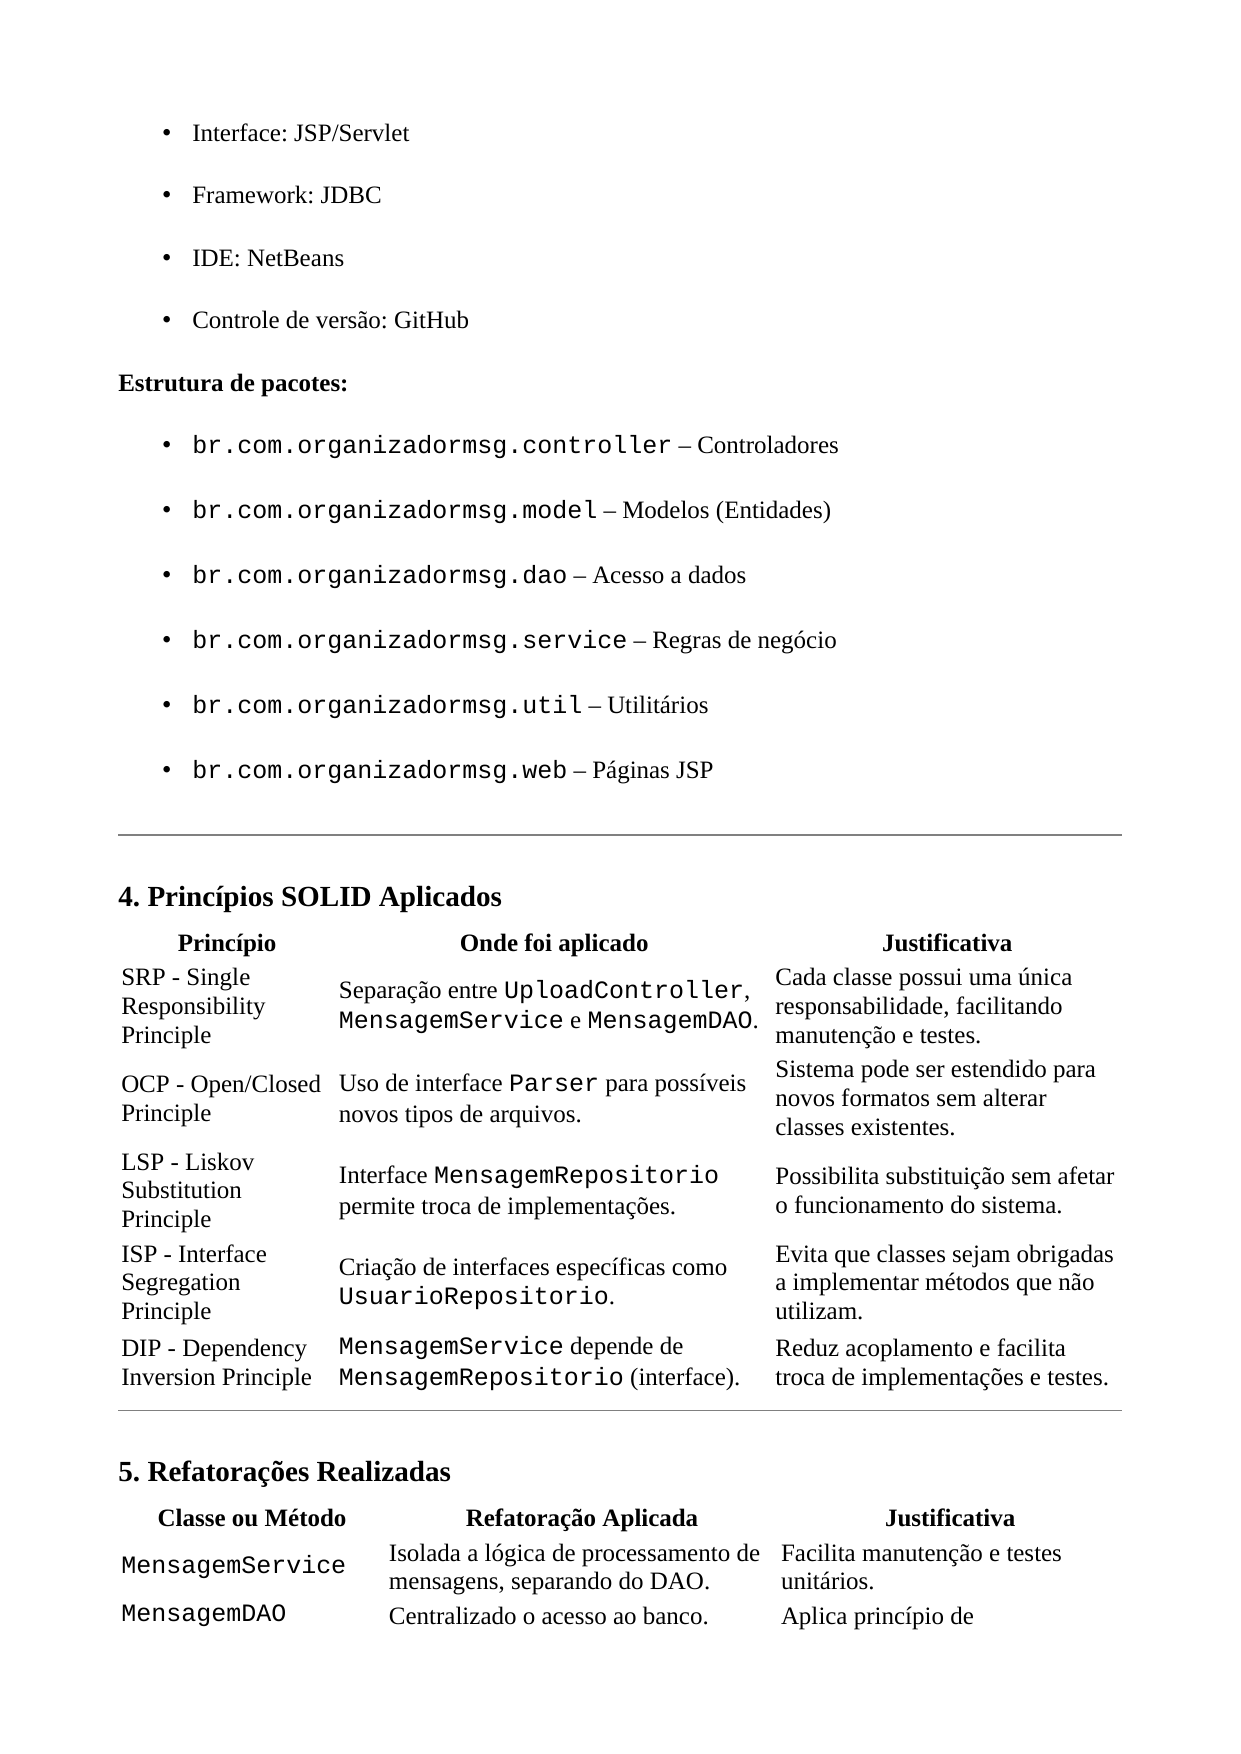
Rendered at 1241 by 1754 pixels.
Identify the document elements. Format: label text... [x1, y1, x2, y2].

table_cell MensagemService depende de MensagemRepositorio (interface). [336, 1328, 772, 1395]
list Interface: JSP/Servlet [162, 118, 1122, 147]
table_cell ISP - Interface Segregation Principle [118, 1236, 336, 1328]
table_cell Uso de interface Parser para possíveis novos tipos de arquivos. [336, 1052, 772, 1144]
table_cell Reduz acoplamento e facilita troca de implementações e testes. [772, 1328, 1122, 1395]
subtitle 4. Princípios SOLID Aplicados [118, 879, 1122, 912]
list Framework: JDBC [162, 181, 1122, 209]
list br.com.organizadormsg.model – Modelos (Entidades) [162, 496, 1122, 526]
table_header Classe ou Método [118, 1500, 386, 1535]
table_cell Possibilita substituição sem afetar o funcionamento do sistema. [772, 1144, 1122, 1236]
table_cell Centralizado o acesso ao banco. [386, 1598, 778, 1633]
table_header Princípio [118, 925, 336, 959]
table_header Onde foi aplicado [336, 925, 772, 959]
table_cell MensagemService [118, 1535, 386, 1598]
list Controle de versão: GitHub [162, 306, 1122, 334]
table_cell Sistema pode ser estendido para novos formatos sem alterar classes existentes. [772, 1052, 1122, 1144]
table_header Justificativa [772, 925, 1122, 959]
subtitle 5. Refatorações Realizadas [118, 1454, 1122, 1488]
table_cell Cada classe possui uma única responsabilidade, facilitando manutenção e testes. [772, 960, 1122, 1052]
list br.com.organizadormsg.service – Regras de negócio [162, 625, 1122, 656]
list br.com.organizadormsg.controller – Controladores [162, 431, 1122, 461]
table_cell Evita que classes sejam obrigadas a implementar métodos que não utilizam. [772, 1236, 1122, 1328]
table_cell DIP - Dependency Inversion Principle [118, 1328, 336, 1395]
text Estrutura de pacotes: [118, 368, 1122, 397]
list br.com.organizadormsg.util – Utilitários [162, 690, 1122, 721]
table_cell Facilita manutenção e testes unitários. [778, 1535, 1122, 1598]
table_cell Interface MensagemRepositorio permite troca de implementações. [336, 1144, 772, 1236]
table_cell Criação de interfaces específicas como UsuarioRepositorio. [336, 1236, 772, 1328]
table_cell Aplica princípio de [778, 1598, 1122, 1633]
table_cell MensagemDAO [118, 1598, 386, 1633]
table_header Justificativa [778, 1500, 1122, 1535]
table_cell Separação entre UploadController, MensagemService e MensagemDAO. [336, 960, 772, 1052]
table_cell Isolada a lógica de processamento de mensagens, separando do DAO. [386, 1535, 778, 1598]
table_header Refatoração Aplicada [386, 1500, 778, 1535]
list IDE: NetBeans [162, 243, 1122, 272]
table_cell SRP - Single Responsibility Principle [118, 960, 336, 1052]
list br.com.organizadormsg.web – Páginas JSP [162, 755, 1122, 786]
table_cell OCP - Open/Closed Principle [118, 1052, 336, 1144]
table_cell LSP - Liskov Substitution Principle [118, 1144, 336, 1236]
list br.com.organizadormsg.dao – Acesso a dados [162, 560, 1122, 591]
